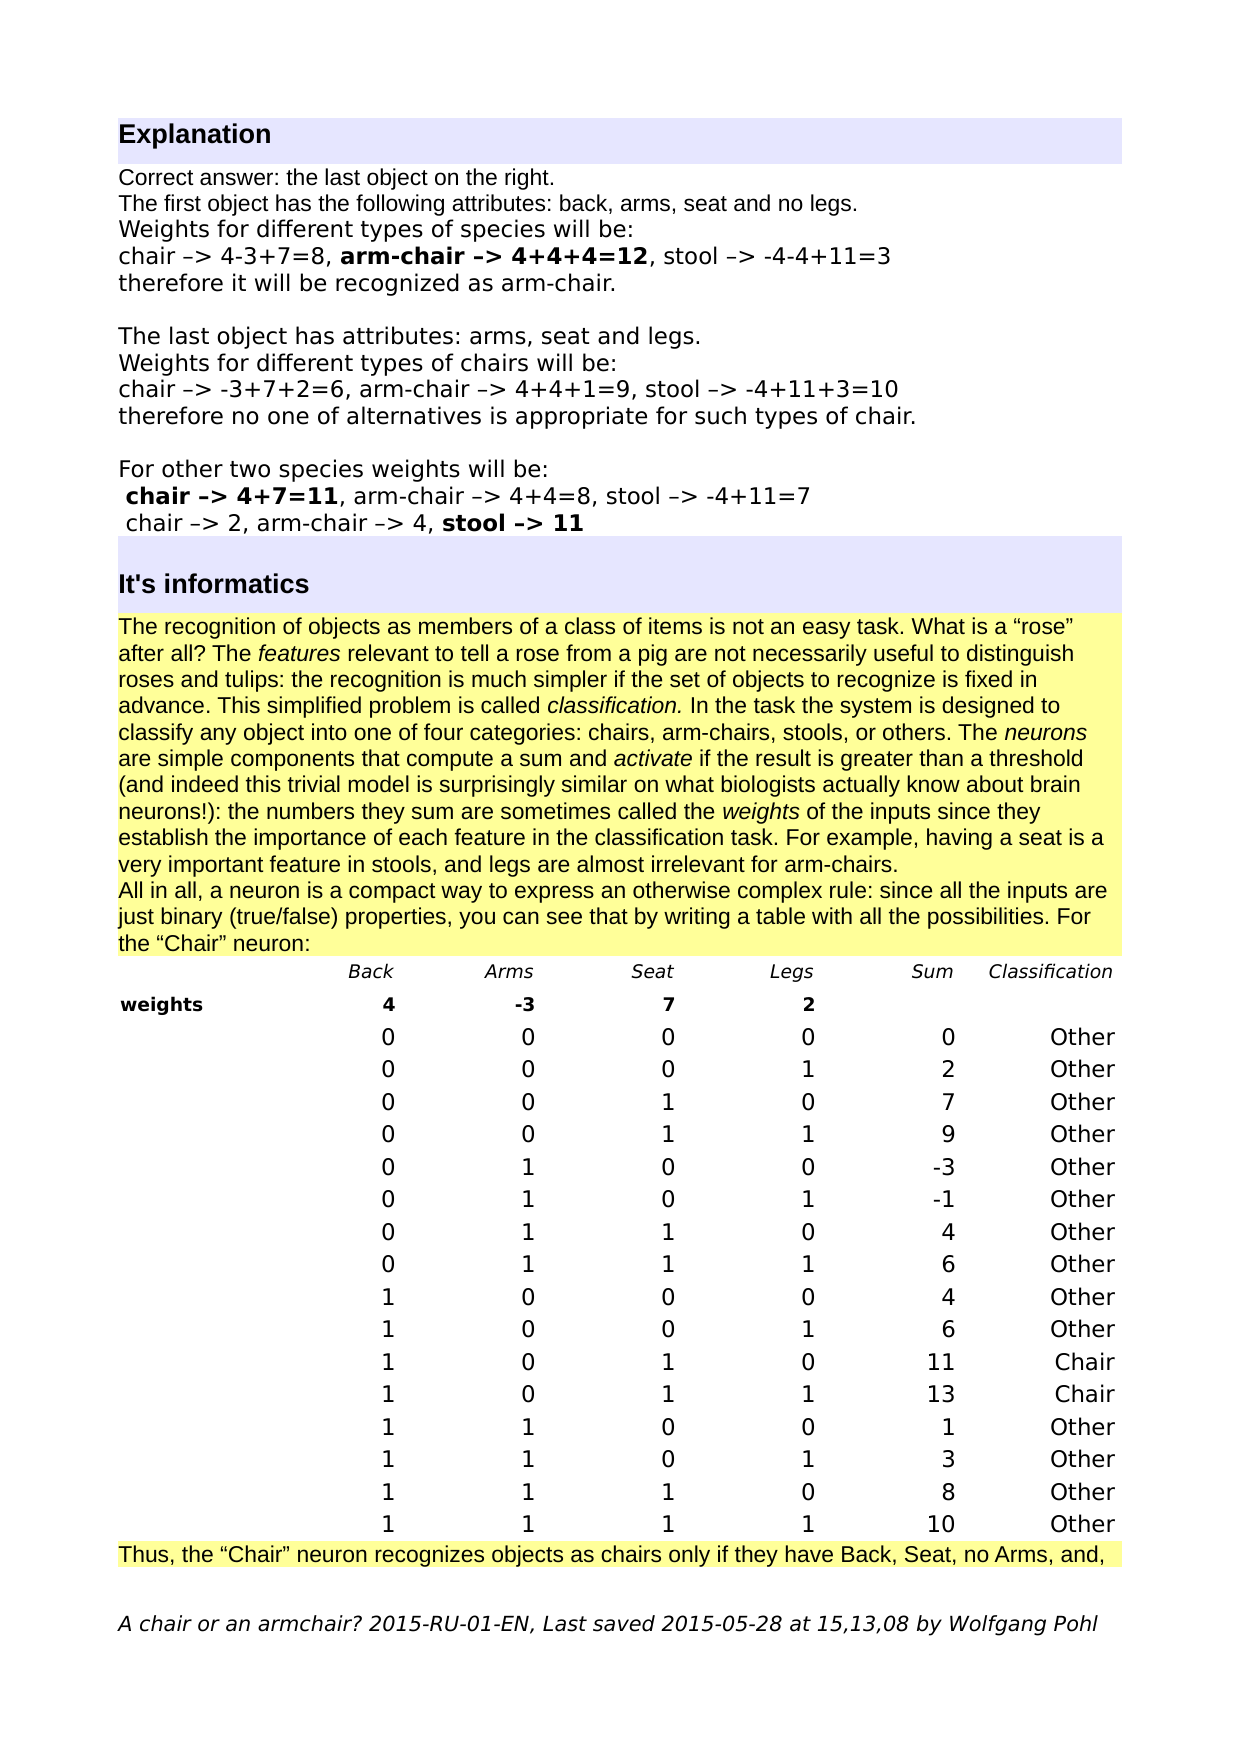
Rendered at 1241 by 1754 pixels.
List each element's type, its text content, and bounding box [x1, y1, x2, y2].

table_cell Other [958, 1086, 1118, 1118]
table_header Classification [958, 956, 1118, 988]
text Weights for different types of species will be: [118, 216, 1122, 243]
table_cell 1 [258, 1476, 398, 1508]
table_cell [117, 1411, 258, 1443]
text Thus, the “Chair” neuron recognizes objects as chairs only if they have Back, Seat, no Arms, and, [118, 1541, 1122, 1567]
table_cell [117, 1184, 258, 1216]
text chair –> -3+7+2=6, arm-chair –> 4+4+1=9, stool –> -4+11+3=10 [118, 376, 1122, 403]
table_cell 1 [258, 1314, 398, 1346]
table_cell 1 [538, 1379, 678, 1411]
table_header Arms [398, 956, 538, 988]
table_header Back [258, 956, 398, 988]
text Weights for different types of chairs will be: [118, 350, 1122, 376]
table_cell 1 [258, 1379, 398, 1411]
text For other two species weights will be: [118, 456, 1122, 483]
table_cell 1 [258, 1346, 398, 1378]
table_cell [818, 989, 958, 1021]
table_cell 4 [258, 989, 398, 1021]
table_cell [117, 1346, 258, 1378]
table_cell 0 [538, 1281, 678, 1313]
table_cell [117, 1086, 258, 1118]
table_header Seat [538, 956, 678, 988]
table_cell 0 [678, 1476, 818, 1508]
table_cell [117, 1054, 258, 1086]
text The last object has attributes: arms, seat and legs. [118, 323, 1122, 350]
table_cell 1 [538, 1249, 678, 1281]
table_cell 1 [538, 1086, 678, 1118]
table_cell Chair [958, 1379, 1118, 1411]
table_cell 1 [538, 1509, 678, 1541]
table_cell 1 [398, 1444, 538, 1476]
table_cell 1 [398, 1509, 538, 1541]
table_cell 0 [538, 1054, 678, 1086]
table_cell 1 [678, 1379, 818, 1411]
table_cell 1 [398, 1249, 538, 1281]
table_cell Other [958, 1314, 1118, 1346]
table_cell Other [958, 1021, 1118, 1053]
table_cell 6 [818, 1314, 958, 1346]
table_header Sum [818, 956, 958, 988]
table_cell [117, 1281, 258, 1313]
table_cell 0 [678, 1151, 818, 1183]
table_cell [117, 1021, 258, 1053]
table_cell 1 [678, 1054, 818, 1086]
table_cell 1 [678, 1249, 818, 1281]
table_cell [117, 1119, 258, 1151]
text Correct answer: the last object on the right. [118, 164, 1122, 190]
table_cell 0 [258, 1249, 398, 1281]
table_cell 1 [398, 1216, 538, 1248]
text All in all, a neuron is a compact way to express an otherwise complex rule: since all the inputs are just binary (true/false) properties, you can see that by writing a table with all the possibilities. For the “Chair” neuron: [118, 877, 1122, 956]
table_cell [117, 1444, 258, 1476]
table_cell 1 [538, 1216, 678, 1248]
table_cell 0 [678, 1021, 818, 1053]
text chair –> 4-3+7=8, arm-chair –> 4+4+4=12, stool –> -4-4+11=3 [118, 243, 1122, 270]
table_cell 4 [818, 1216, 958, 1248]
table_cell 1 [398, 1184, 538, 1216]
table_cell 0 [678, 1086, 818, 1118]
table_cell 13 [818, 1379, 958, 1411]
table_cell 6 [818, 1249, 958, 1281]
table_cell 0 [398, 1054, 538, 1086]
table_cell Other [958, 1119, 1118, 1151]
table_cell [117, 1314, 258, 1346]
table_cell 0 [398, 1021, 538, 1053]
table_cell [117, 1509, 258, 1541]
table_cell 1 [258, 1411, 398, 1443]
table_cell Other [958, 1249, 1118, 1281]
table_cell 1 [398, 1151, 538, 1183]
table_cell 0 [398, 1119, 538, 1151]
table_cell 7 [818, 1086, 958, 1118]
subtitle Explanation [118, 118, 1122, 149]
table_cell -3 [818, 1151, 958, 1183]
table_cell 0 [398, 1346, 538, 1378]
table_cell 1 [538, 1119, 678, 1151]
table_cell 1 [678, 1119, 818, 1151]
table_cell 0 [258, 1151, 398, 1183]
text therefore no one of alternatives is appropriate for such types of chair. [118, 403, 1122, 430]
table_cell Other [958, 1216, 1118, 1248]
table_cell 0 [538, 1151, 678, 1183]
table_cell 0 [398, 1314, 538, 1346]
table_cell Other [958, 1281, 1118, 1313]
table_cell 0 [258, 1216, 398, 1248]
table_cell weights [117, 989, 258, 1021]
table_cell 0 [398, 1086, 538, 1118]
table_header [117, 956, 258, 988]
table_cell Other [958, 1054, 1118, 1086]
table_cell 0 [678, 1216, 818, 1248]
table_cell 2 [818, 1054, 958, 1086]
table_cell 1 [258, 1281, 398, 1313]
table_cell 4 [818, 1281, 958, 1313]
table_cell 1 [818, 1411, 958, 1443]
text The recognition of objects as members of a class of items is not an easy task. What is a “rose” after all? The features relevant to tell a rose from a pig are not necessarily useful to distinguish roses and tulips: the recognition is much simpler if the set of objects to recognize is fixed in advance. This simplified problem is called classification. In the task the system is designed to classify any object into one of four categories: chairs, arm-chairs, stools, or others. The neurons are simple components that compute a sum and activate if the result is greater than a threshold (and indeed this trivial model is surprisingly similar on what biologists actually know about brain neurons!): the numbers they sum are sometimes called the weights of the inputs since they establish the importance of each feature in the classification task. For example, having a seat is a very important feature in stools, and legs are almost irrelevant for arm-chairs. [118, 613, 1122, 877]
table_cell [117, 1379, 258, 1411]
table_cell 0 [538, 1021, 678, 1053]
table_cell 1 [398, 1411, 538, 1443]
table_cell -3 [398, 989, 538, 1021]
table_cell 1 [678, 1444, 818, 1476]
table_cell 0 [678, 1281, 818, 1313]
table_cell 0 [818, 1021, 958, 1053]
table_cell Other [958, 1411, 1118, 1443]
table_cell 10 [818, 1509, 958, 1541]
text The first object has the following attributes: back, arms, seat and no legs. [118, 190, 1122, 216]
table_cell 1 [678, 1509, 818, 1541]
table_cell Chair [958, 1346, 1118, 1378]
table_cell Other [958, 1151, 1118, 1183]
table_header Legs [678, 956, 818, 988]
table_cell 1 [678, 1314, 818, 1346]
subtitle It's informatics [118, 568, 1122, 599]
table_cell 0 [258, 1086, 398, 1118]
table_cell 0 [678, 1411, 818, 1443]
table_cell 1 [258, 1509, 398, 1541]
table_cell 1 [538, 1476, 678, 1508]
table_cell 1 [398, 1476, 538, 1508]
table_cell [117, 1249, 258, 1281]
table_cell Other [958, 1444, 1118, 1476]
table_cell 0 [398, 1379, 538, 1411]
table_cell 0 [258, 1021, 398, 1053]
table_cell 0 [538, 1444, 678, 1476]
table_cell [117, 1151, 258, 1183]
table_cell 0 [538, 1314, 678, 1346]
table_cell 3 [818, 1444, 958, 1476]
table_cell Other [958, 1509, 1118, 1541]
table_cell 7 [538, 989, 678, 1021]
table_cell 8 [818, 1476, 958, 1508]
table_cell [958, 989, 1118, 1021]
table_cell 1 [678, 1184, 818, 1216]
table_cell 0 [258, 1184, 398, 1216]
table_cell 1 [258, 1444, 398, 1476]
table_cell 1 [538, 1346, 678, 1378]
table_cell 0 [538, 1184, 678, 1216]
table_cell 9 [818, 1119, 958, 1151]
table_cell [117, 1216, 258, 1248]
table_cell -1 [818, 1184, 958, 1216]
table_cell Other [958, 1476, 1118, 1508]
table_cell 0 [538, 1411, 678, 1443]
table_cell 0 [398, 1281, 538, 1313]
table_cell 0 [258, 1119, 398, 1151]
table_cell 11 [818, 1346, 958, 1378]
text therefore it will be recognized as arm-chair. [118, 270, 1122, 296]
table_cell 0 [678, 1346, 818, 1378]
table_cell 0 [258, 1054, 398, 1086]
text chair –> 4+7=11, arm-chair –> 4+4=8, stool –> -4+11=7 [118, 483, 1122, 510]
table_cell [117, 1476, 258, 1508]
table_cell 2 [678, 989, 818, 1021]
text chair –> 2, arm-chair –> 4, stool –> 11 [118, 510, 1122, 536]
table_cell Other [958, 1184, 1118, 1216]
